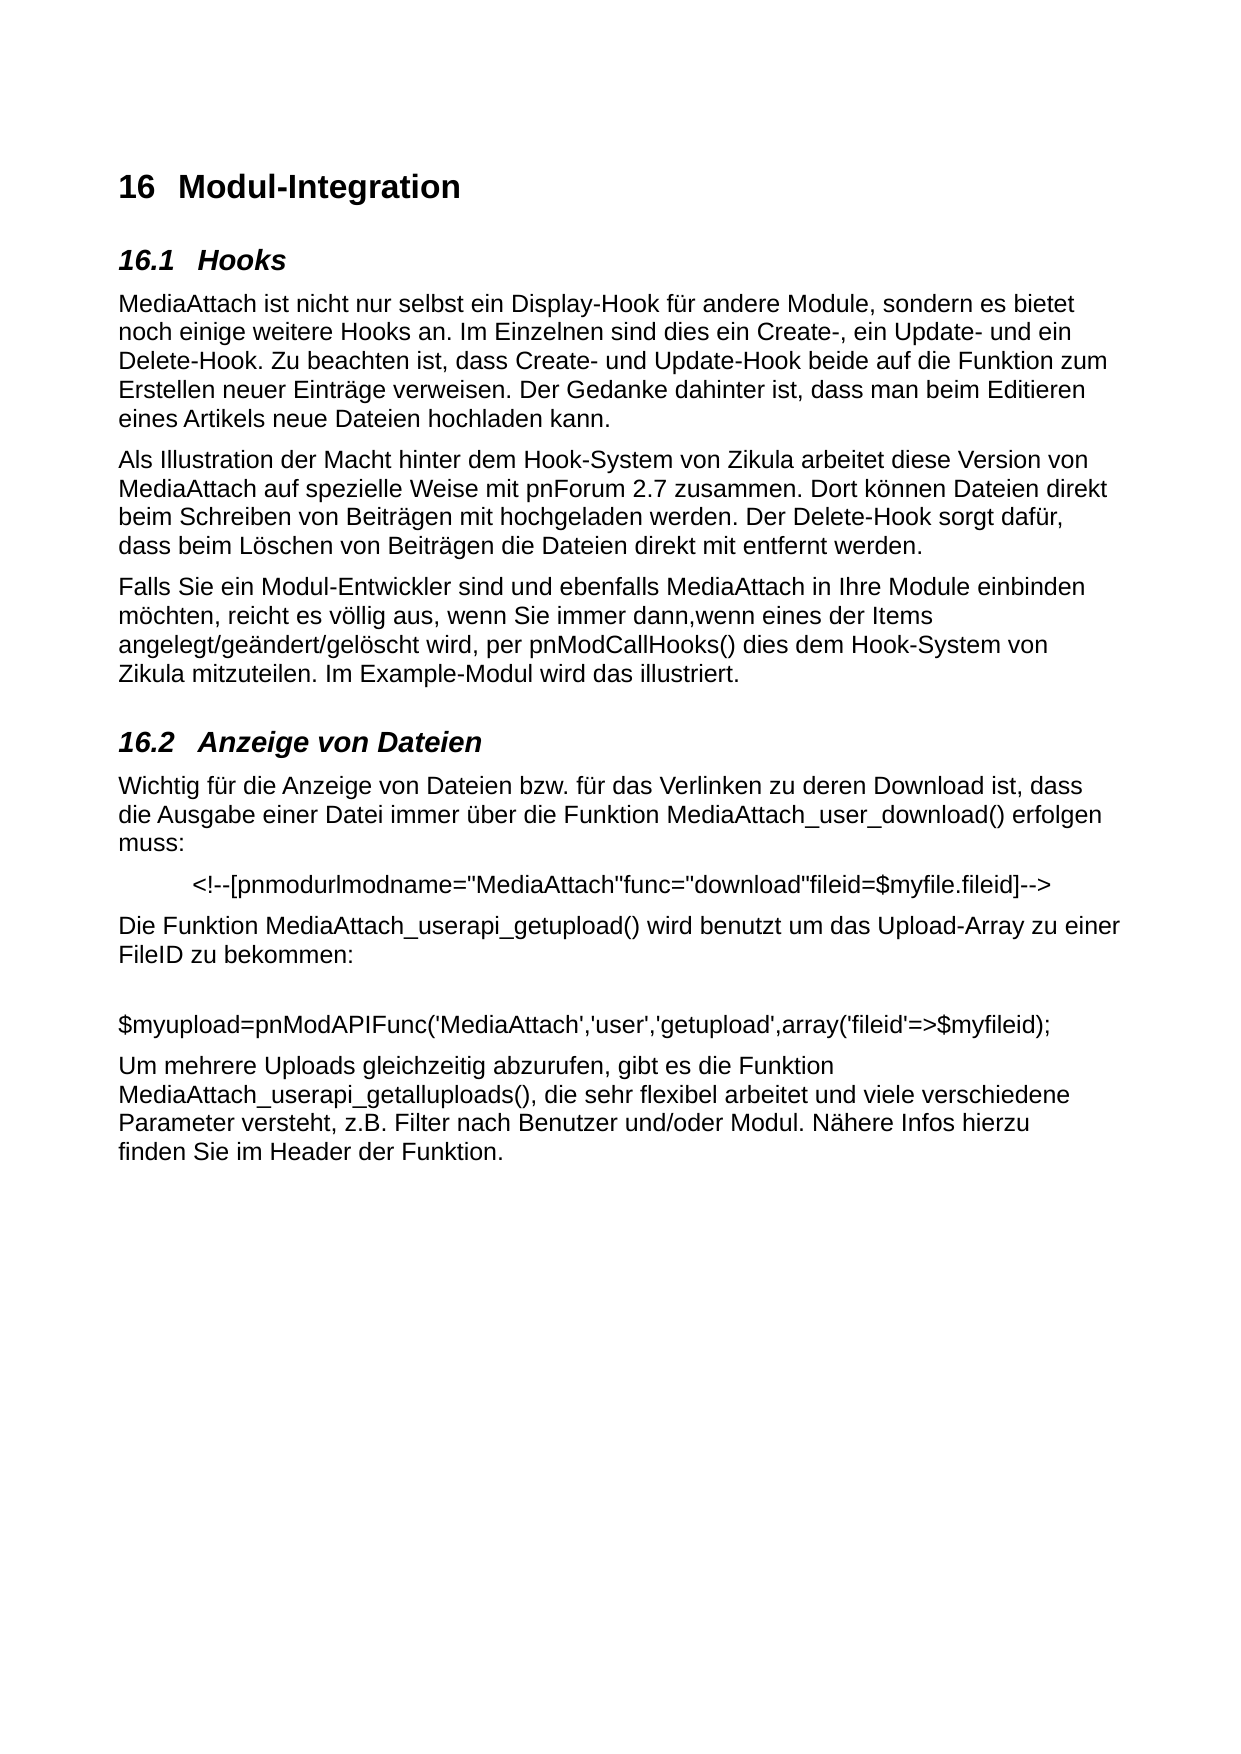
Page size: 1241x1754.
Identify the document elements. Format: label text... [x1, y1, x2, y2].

text MediaAttach ist nicht nur selbst ein Display-Hook für andere Module, sondern es bietet noch einige weitere Hooks an. Im Einzelnen sind dies ein Create-, ein Update- und ein Delete-Hook. Zu beachten ist, dass Create- und Update-Hook beide auf die Funktion zum Erstellen neuer Einträge verweisen. Der Gedanke dahinter ist, dass man beim Editieren eines Artikels neue Dateien hochladen kann. [118, 289, 1122, 432]
text <!--[pnmodurlmodname="MediaAttach"func="download"fileid=$myfile.fileid]--> [118, 870, 1122, 898]
subtitle Modul-Integration [118, 167, 1122, 205]
subtitle Hooks [118, 243, 1122, 276]
text $myupload=pnModAPIFunc('MediaAttach','user','getupload',array('fileid'=>$myfileid); [118, 981, 1122, 1038]
text Falls Sie ein Modul-Entwickler sind und ebenfalls MediaAttach in Ihre Module einbinden möchten, reicht es völlig aus, wenn Sie immer dann,wenn eines der Items angelegt/geändert/gelöscht wird, per pnModCallHooks() dies dem Hook-System von Zikula mitzuteilen. Im Example-Modul wird das illustriert. [118, 572, 1122, 687]
text Die Funktion MediaAttach_userapi_getupload() wird benutzt um das Upload-Array zu einer FileID zu bekommen: [118, 911, 1122, 968]
text Als Illustration der Macht hinter dem Hook-System von Zikula arbeitet diese Version von MediaAttach auf spezielle Weise mit pnForum 2.7 zusammen. Dort können Dateien direkt beim Schreiben von Beiträgen mit hochgeladen werden. Der Delete-Hook sorgt dafür, dass beim Löschen von Beiträgen die Dateien direkt mit entfernt werden. [118, 445, 1122, 560]
subtitle Anzeige von Dateien [118, 725, 1122, 758]
text Um mehrere Uploads gleichzeitig abzurufen, gibt es die Funktion MediaAttach_userapi_getalluploads(), die sehr flexibel arbeitet und viele verschiedene Parameter versteht, z.B. Filter nach Benutzer und/oder Modul. Nähere Infos hierzu finden Sie im Header der Funktion. [118, 1051, 1122, 1166]
text Wichtig für die Anzeige von Dateien bzw. für das Verlinken zu deren Download ist, dass die Ausgabe einer Datei immer über die Funktion MediaAttach_user_download() erfolgen muss: [118, 771, 1122, 857]
